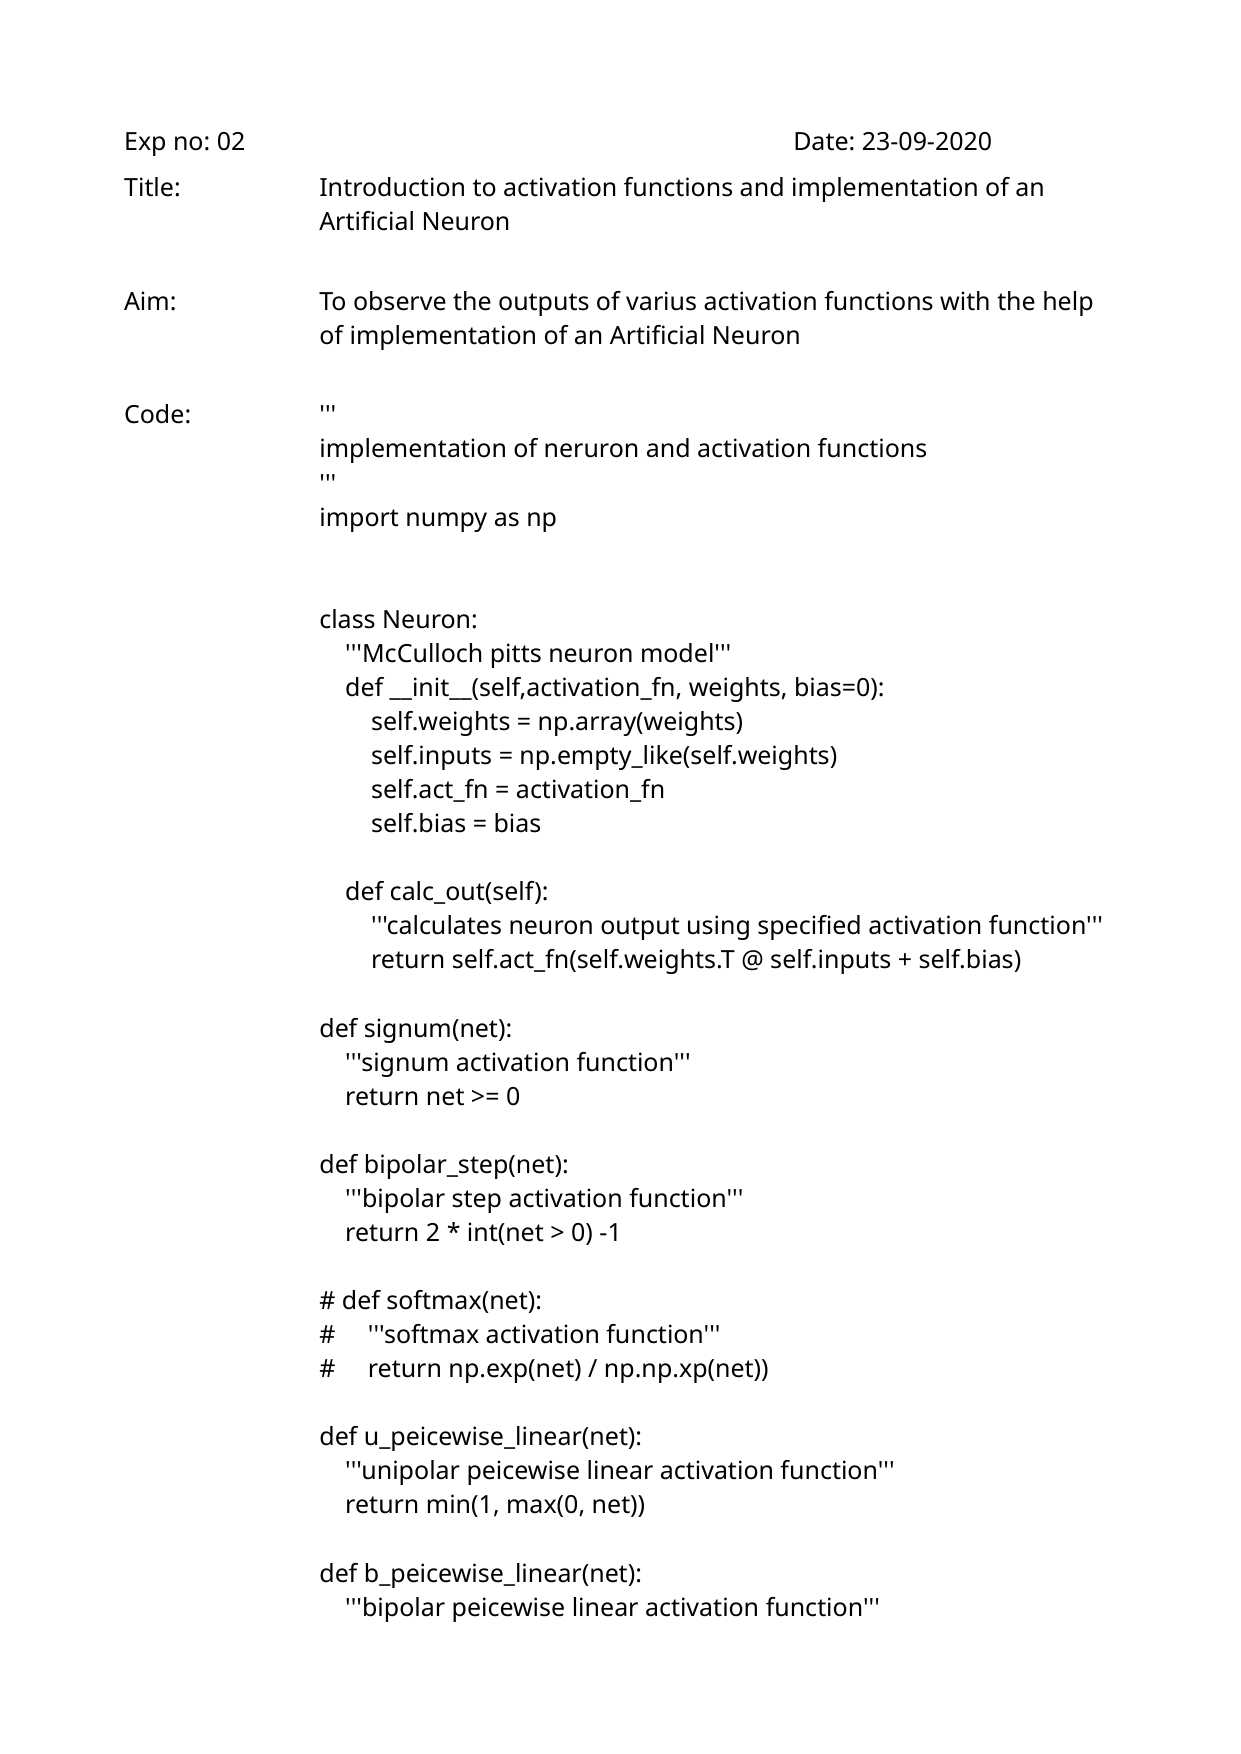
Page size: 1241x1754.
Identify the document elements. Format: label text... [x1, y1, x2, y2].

table_cell To observe the outputs of varius activation functions with the help of implementation of an Artificial Neuron [314, 279, 1123, 391]
table_cell Code: [119, 392, 313, 1629]
table_header Exp no: 02 [119, 119, 313, 164]
table_cell ''' implementation of neruron and activation functions ''' import numpy as np class Neuron: '''McCulloch pitts neuron model''' def __init__(self,activation_fn, weights, bias=0): self.weights = np.array(weights) self.inputs = np.empty_like(self.weights) self.act_fn = activation_fn self.bias = bias def calc_out(self): '''calculates neuron output using specified activation function''' return self.act_fn(self.weights.T @ self.inputs + self.bias) def signum(net): '''signum activation function''' return net >= 0 def bipolar_step(net): '''bipolar step activation function''' return 2 * int(net > 0) -1 # def softmax(net): # '''softmax activation function''' # return np.exp(net) / np.np.xp(net)) def u_peicewise_linear(net): '''unipolar peicewise linear activation function''' return min(1, max(0, net)) def b_peicewise_linear(net): '''bipolar peicewise linear activation function''' [314, 392, 1123, 1629]
table_cell Introduction to activation functions and implementation of an Artificial Neuron [314, 165, 1123, 277]
table_cell Aim: [119, 279, 313, 391]
table_cell Title: [119, 165, 313, 277]
table_header Date: 23-09-2020 [788, 119, 1123, 164]
table_header [314, 119, 787, 164]
